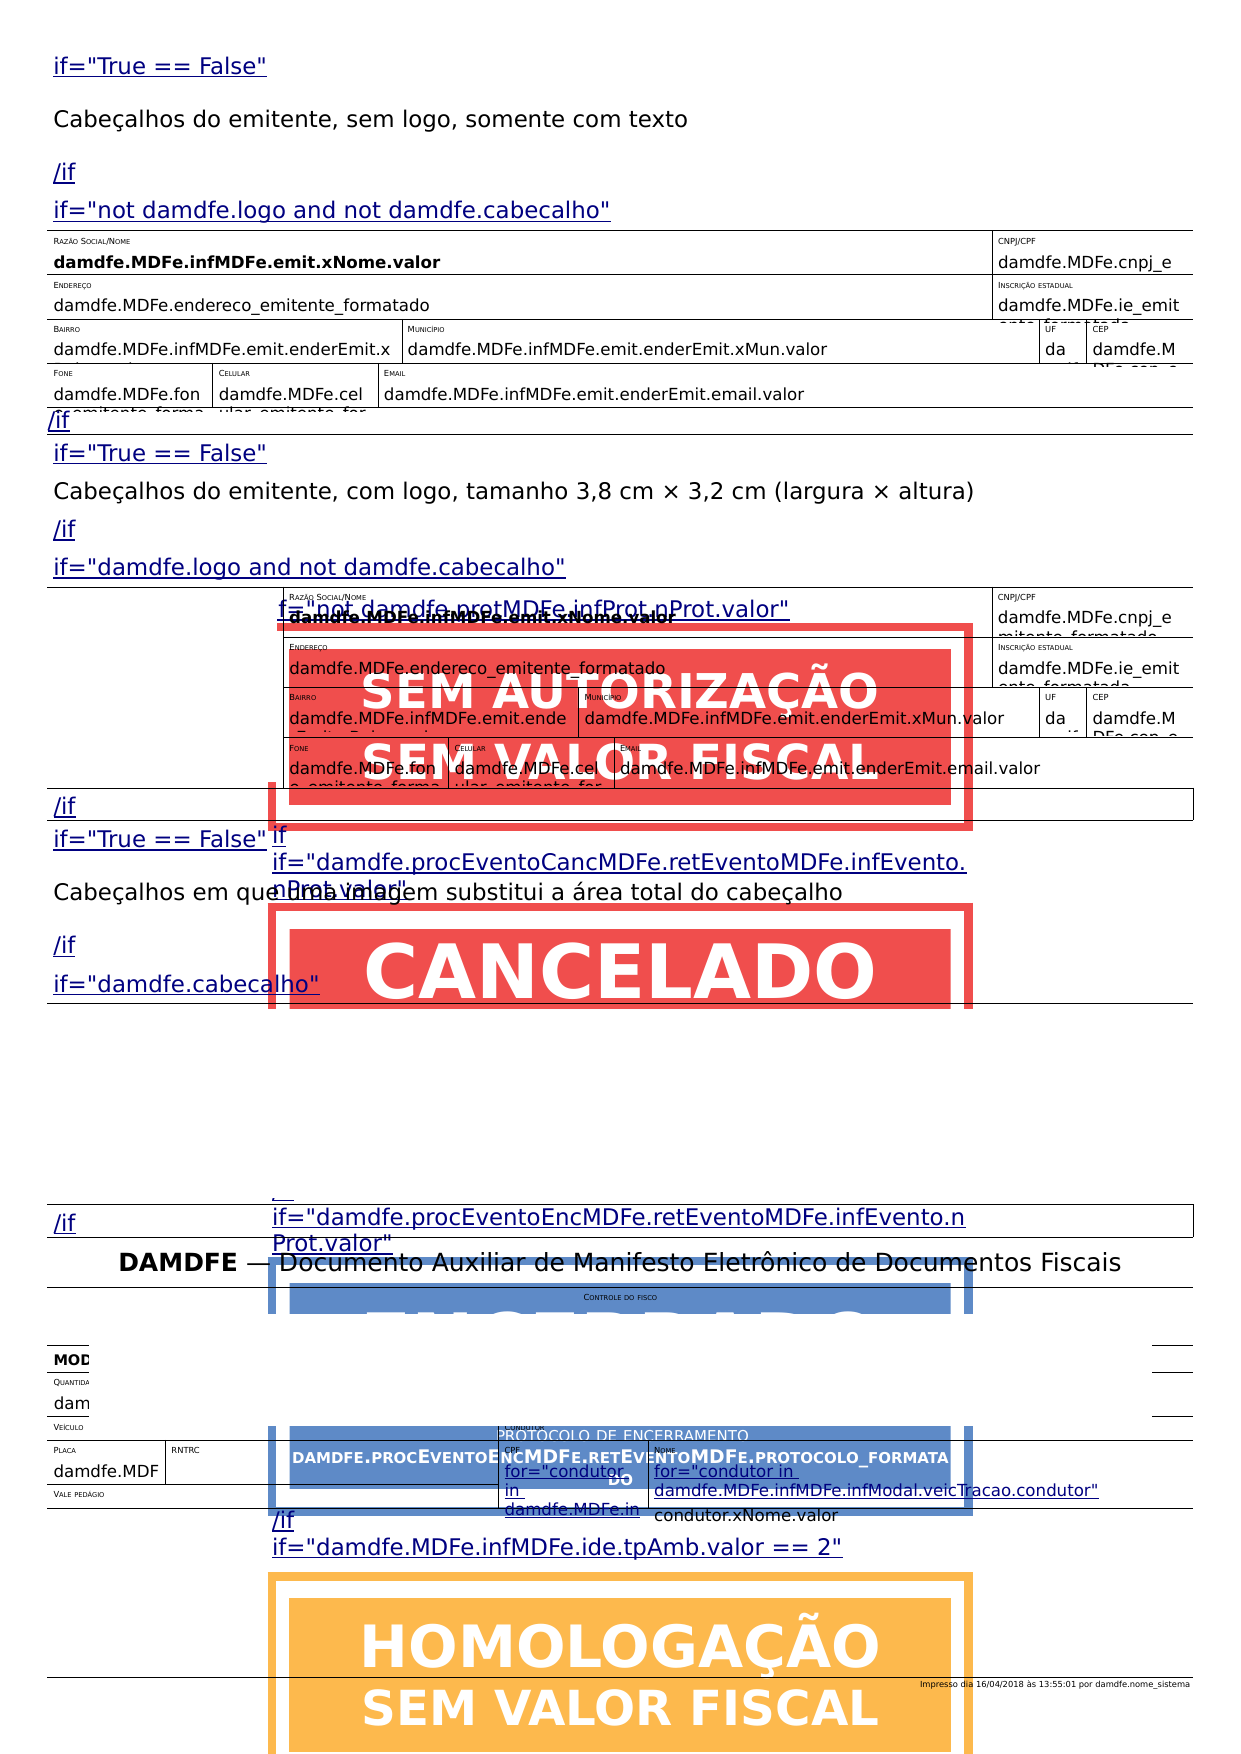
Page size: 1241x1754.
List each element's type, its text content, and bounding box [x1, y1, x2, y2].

table_cell condutor.xNome.valor [654, 1500, 964, 1507]
table_cell [276, 1485, 498, 1507]
table_cell CPF [499, 1489, 504, 1507]
table_cell CPF [642, 1489, 648, 1507]
table_cell Veículo [47, 1417, 268, 1440]
table_cell Nome [951, 1441, 964, 1456]
table_cell Vale pedágio [47, 1485, 268, 1508]
table_header for="condutor in damdfe.MDFe.infMDFe.infModal.veicTracao.condutor" [973, 1456, 1187, 1500]
table_header for="condutor in damdfe.MDFe.infMDFe.infModal.veicTracao.condutor" [504, 1489, 642, 1507]
table_cell [276, 1426, 289, 1440]
table_cell Nome [649, 1489, 654, 1507]
table_cell condutor.xNome.valor [973, 1500, 1187, 1508]
table_cell Nome [973, 1441, 1193, 1508]
table_cell RNTRC [166, 1441, 268, 1484]
table_cell Condutor [973, 1417, 1193, 1440]
table_header for="condutor in damdfe.MDFe.infMDFe.infModal.veicTracao.condutor" [654, 1456, 964, 1498]
table_cell Condutor [951, 1426, 964, 1440]
table_cell [1152, 1373, 1193, 1416]
table_cell Placa damdfe.MDFe.placa_veiculo_formatada [47, 1441, 165, 1484]
table_header MODAL RODOVIÁRIO DE CARGA [47, 1346, 89, 1372]
table_header MODAL RODOVIÁRIO DE CARGA [1152, 1346, 1193, 1372]
table_cell [276, 1441, 289, 1484]
table_cell Quantidade de CT-e damdfe.MDFe.infMDFe.tot.qCTe.formato_danfe [47, 1373, 89, 1416]
